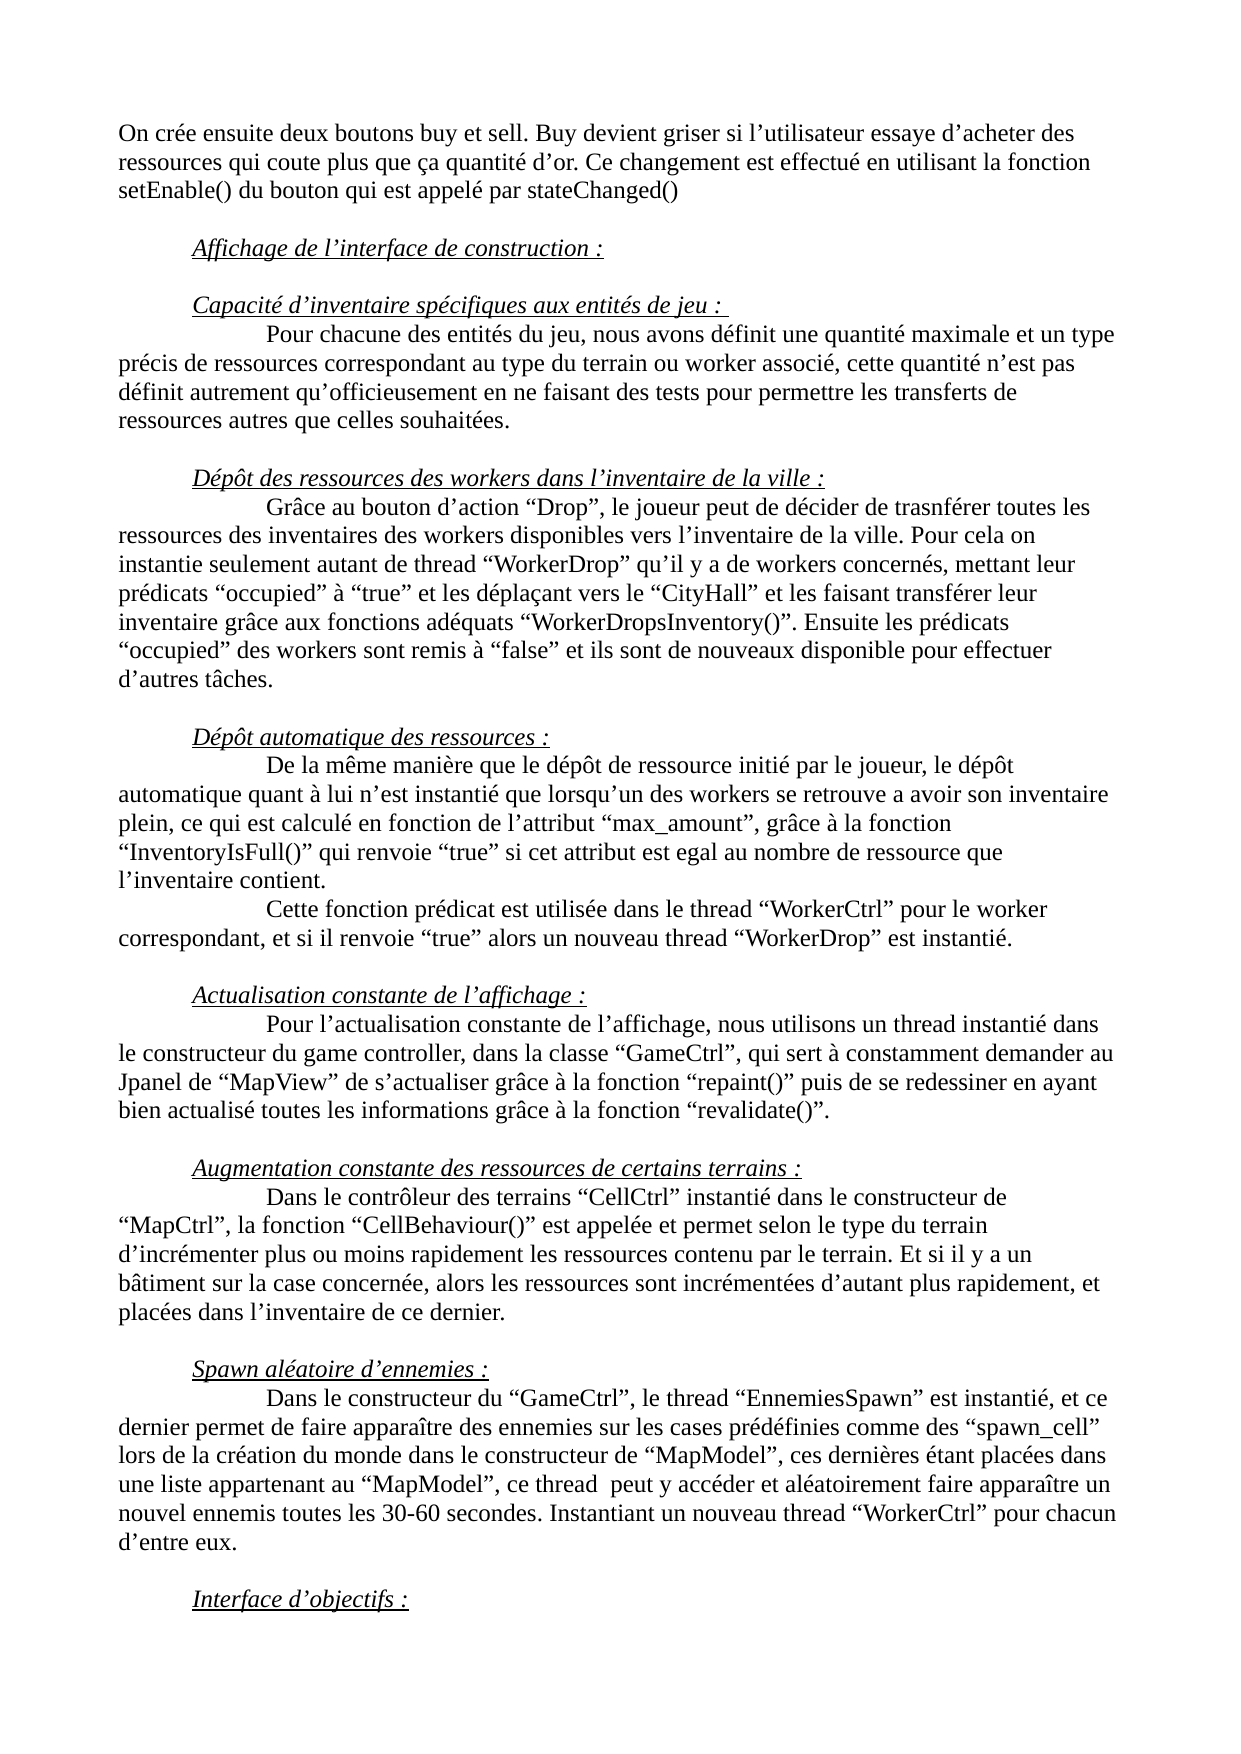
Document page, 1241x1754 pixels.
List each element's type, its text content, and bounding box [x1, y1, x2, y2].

text Spawn aléatoire d’ennemies : [118, 1354, 1122, 1383]
text Pour chacune des entités du jeu, nous avons définit une quantité maximale et un type précis de ressources correspondant au type du terrain ou worker associé, cette quantité n’est pas définit autrement qu’officieusement en ne faisant des tests pour permettre les transferts de ressources autres que celles souhaitées. [118, 319, 1122, 434]
text Affichage de l’interface de construction : [118, 233, 1122, 262]
text Pour l’actualisation constante de l’affichage, nous utilisons un thread instantié dans le constructeur du game controller, dans la classe “GameCtrl”, qui sert à constamment demander au Jpanel de “MapView” de s’actualiser grâce à la fonction “repaint()” puis de se redessiner en ayant bien actualisé toutes les informations grâce à la fonction “revalidate()”. [118, 1009, 1122, 1124]
text Cette fonction prédicat est utilisée dans le thread “WorkerCtrl” pour le worker correspondant, et si il renvoie “true” alors un nouveau thread “WorkerDrop” est instantié. [118, 894, 1122, 952]
text Actualisation constante de l’affichage : [118, 981, 1122, 1009]
text Interface d’objectifs : [118, 1584, 1122, 1613]
text Grâce au bouton d’action “Drop”, le joueur peut de décider de trasnférer toutes les ressources des inventaires des workers disponibles vers l’inventaire de la ville. Pour cela on instantie seulement autant de thread “WorkerDrop” qu’il y a de workers concernés, mettant leur prédicats “occupied” à “true” et les déplaçant vers le “CityHall” et les faisant transférer leur inventaire grâce aux fonctions adéquats “WorkerDropsInventory()”. Ensuite les prédicats “occupied” des workers sont remis à “false” et ils sont de nouveaux disponible pour effectuer d’autres tâches. [118, 492, 1122, 693]
text De la même manière que le dépôt de ressource initié par le joueur, le dépôt automatique quant à lui n’est instantié que lorsqu’un des workers se retrouve a avoir son inventaire plein, ce qui est calculé en fonction de l’attribut “max_amount”, grâce à la fonction “InventoryIsFull()” qui renvoie “true” si cet attribut est egal au nombre de ressource que l’inventaire contient. [118, 751, 1122, 894]
text Augmentation constante des ressources de certains terrains : [118, 1153, 1122, 1182]
text Dans le contrôleur des terrains “CellCtrl” instantié dans le constructeur de “MapCtrl”, la fonction “CellBehaviour()” est appelée et permet selon le type du terrain d’incrémenter plus ou moins rapidement les ressources contenu par le terrain. Et si il y a un bâtiment sur la case concernée, alors les ressources sont incrémentées d’autant plus rapidement, et placées dans l’inventaire de ce dernier. [118, 1182, 1122, 1326]
text Dépôt des ressources des workers dans l’inventaire de la ville : [118, 463, 1122, 492]
text On crée ensuite deux boutons buy et sell. Buy devient griser si l’utilisateur essaye d’acheter des ressources qui coute plus que ça quantité d’or. Ce changement est effectué en utilisant la fonction setEnable() du bouton qui est appelé par stateChanged() [118, 118, 1122, 204]
text Dans le constructeur du “GameCtrl”, le thread “EnnemiesSpawn” est instantié, et ce dernier permet de faire apparaître des ennemies sur les cases prédéfinies comme des “spawn_cell” lors de la création du monde dans le constructeur de “MapModel”, ces dernières étant placées dans une liste appartenant au “MapModel”, ce thread peut y accéder et aléatoirement faire apparaître un nouvel ennemis toutes les 30-60 secondes. Instantiant un nouveau thread “WorkerCtrl” pour chacun d’entre eux. [118, 1383, 1122, 1556]
text Dépôt automatique des ressources : [118, 722, 1122, 751]
text Capacité d’inventaire spécifiques aux entités de jeu : [118, 291, 1122, 319]
